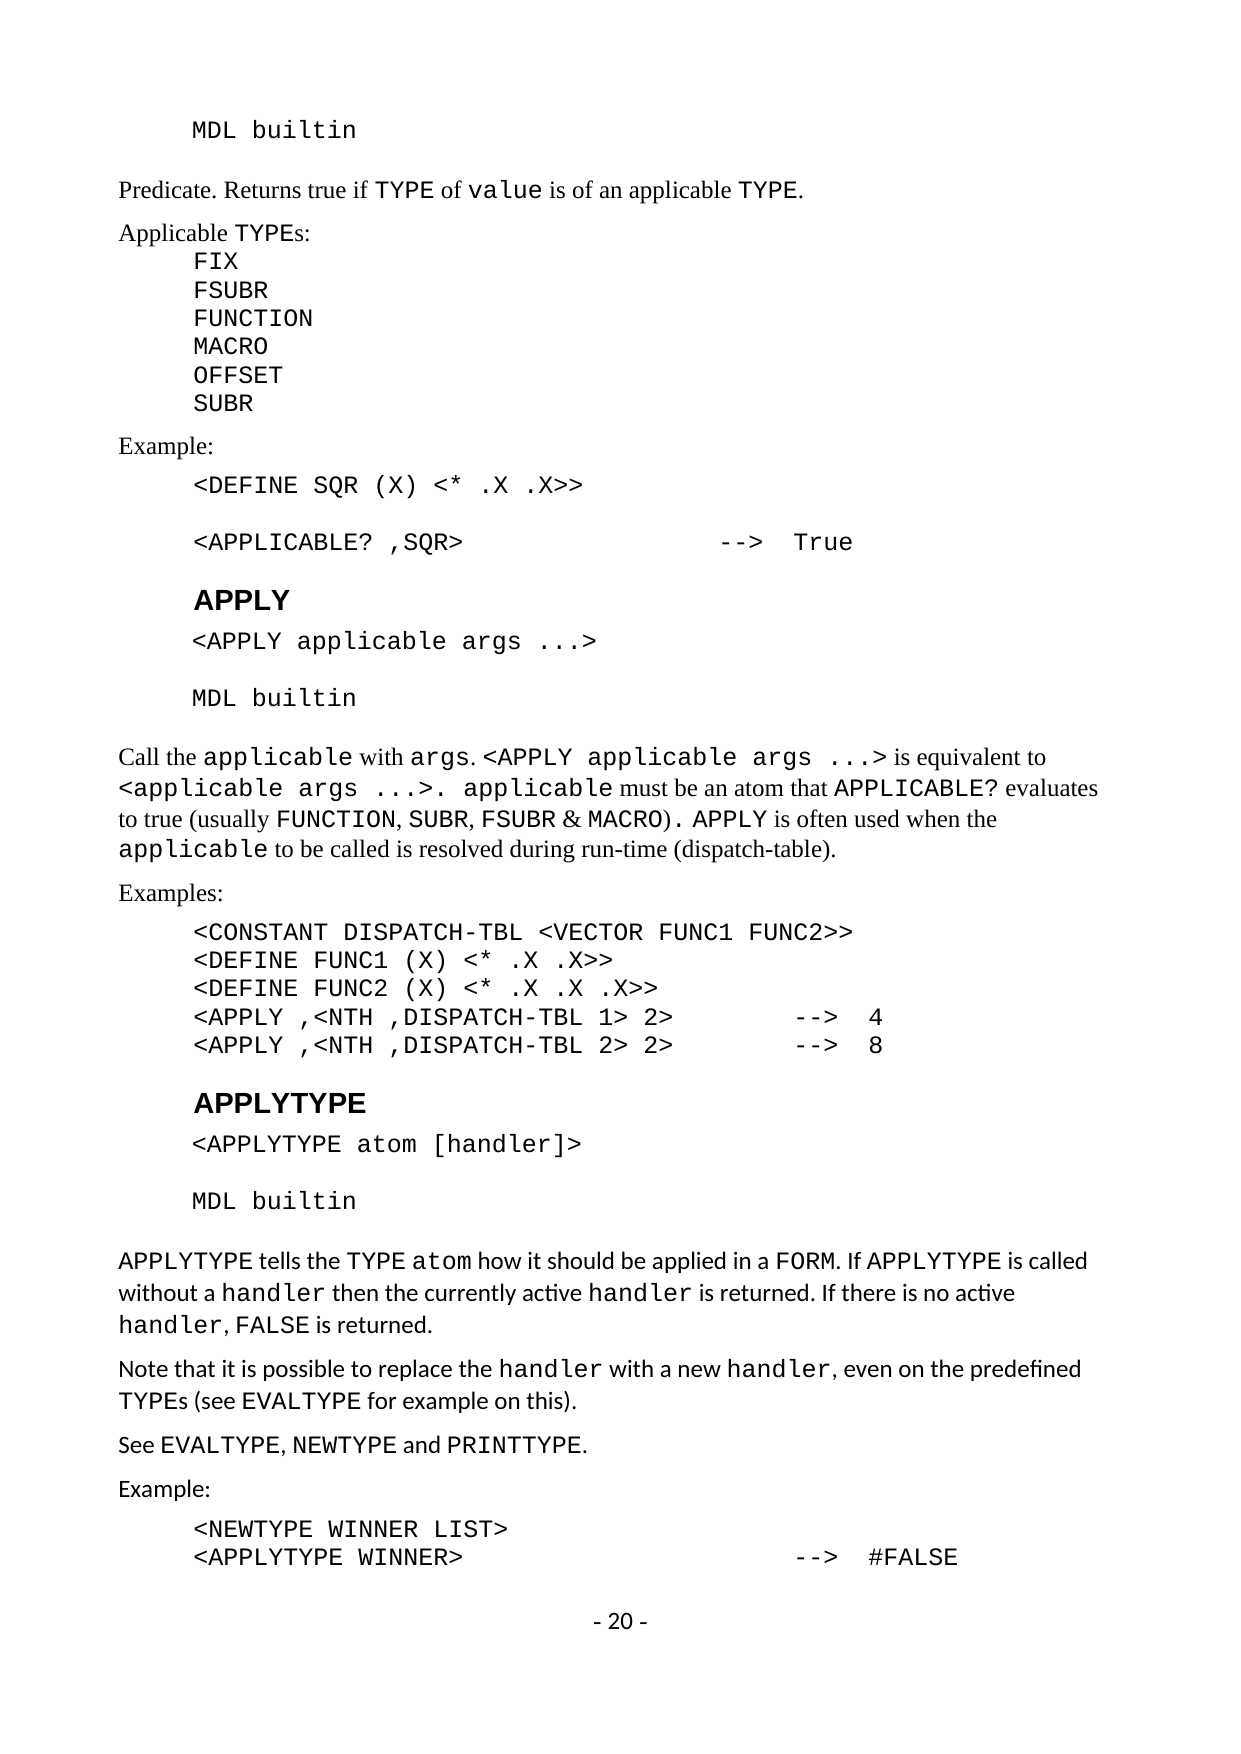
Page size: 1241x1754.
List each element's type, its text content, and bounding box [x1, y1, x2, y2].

text Note that it is possible to replace the handler with a new handler, even on the predefined TYPEs (see EVALTYPE for example on this). [118, 1353, 1122, 1417]
text <NEWTYPE WINNER LIST> <APPLYTYPE WINNER> --> #FALSE [193, 1516, 1122, 1573]
text Example: [118, 1473, 1122, 1504]
text MDL builtin [192, 1188, 1122, 1217]
text Applicable TYPEs: FIX FSUBR FUNCTION MACRO OFFSET SUBR [118, 218, 1122, 419]
text MDL builtin [192, 685, 1122, 714]
text Examples: [118, 878, 1122, 907]
text Call the applicable with args. <APPLY applicable args ...> is equivalent to <applicable args ...>. applicable must be an atom that APPLICABLE? evaluates to true (usually FUNCTION, SUBR, FSUBR & MACRO). APPLY is often used when the applicable to be called is resolved during run-time (dispatch-table). [118, 742, 1122, 865]
text <APPLY applicable args ...> [192, 629, 1122, 657]
text MDL builtin [192, 118, 1122, 146]
text See EVALTYPE, NEWTYPE and PRINTTYPE. [118, 1429, 1122, 1461]
text <CONSTANT DISPATCH-TBL <VECTOR FUNC1 FUNC2>> <DEFINE FUNC1 (X) <* .X .X>> <DEFINE FUNC2 (X) <* .X .X .X>> <APPLY ,<NTH ,DISPATCH-TBL 1> 2> --> 4 <APPLY ,<NTH ,DISPATCH-TBL 2> 2> --> 8 [118, 919, 1122, 1061]
text Predicate. Returns true if TYPE of value is of an applicable TYPE. [118, 175, 1122, 206]
subtitle APPLYTYPE [118, 1086, 1122, 1119]
text APPLYTYPE tells the TYPE atom how it should be applied in a FORM. If APPLYTYPE is called without a handler then the currently active handler is returned. If there is no active handler, FALSE is returned. [118, 1245, 1122, 1341]
text <APPLYTYPE atom [handler]> [192, 1132, 1122, 1160]
text <DEFINE SQR (X) <* .X .X>> <APPLICABLE? ,SQR> --> True [118, 473, 1122, 558]
subtitle APPLY [118, 583, 1122, 616]
text Example: [118, 431, 1122, 460]
